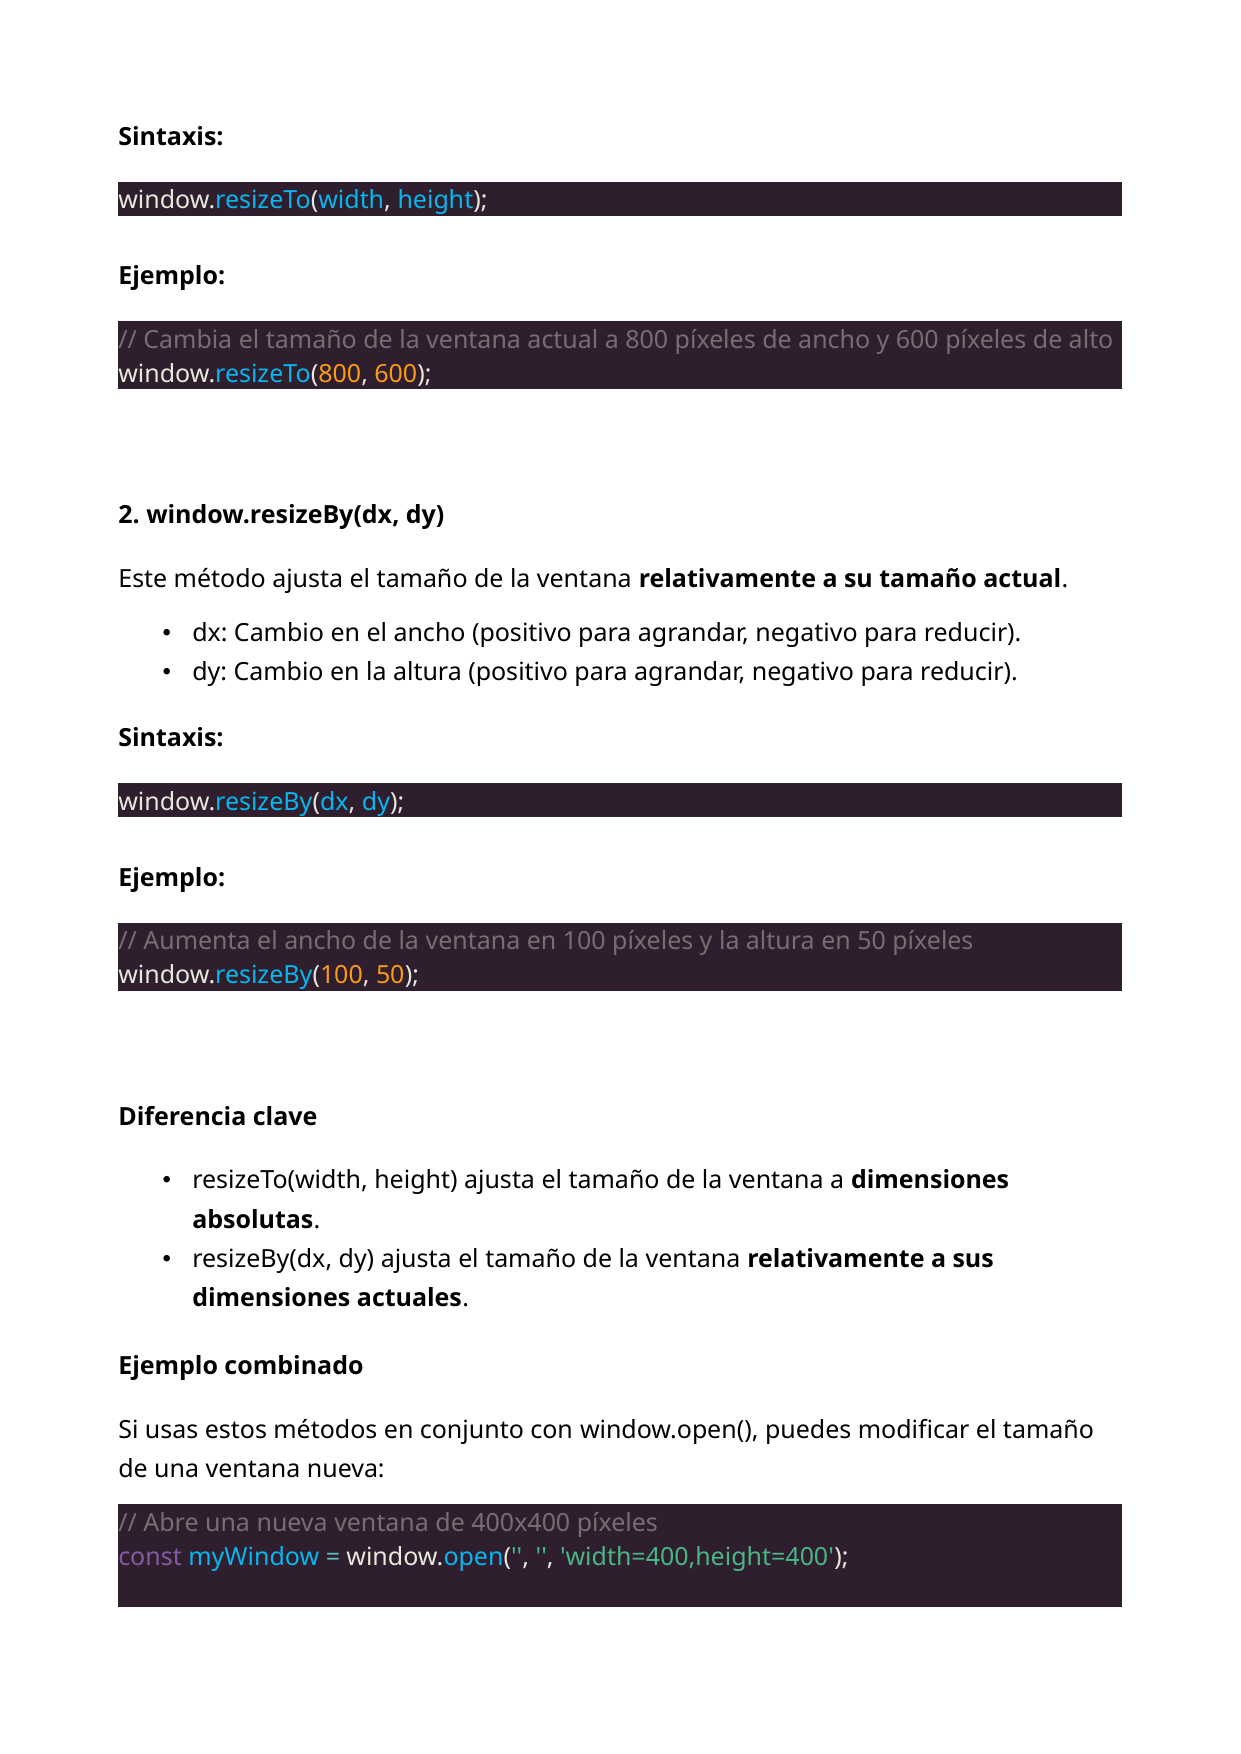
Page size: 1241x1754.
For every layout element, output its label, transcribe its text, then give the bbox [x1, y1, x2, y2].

text window.resizeBy(dx, dy); [118, 783, 1122, 817]
subtitle 2. window.resizeBy(dx, dy) [118, 497, 1122, 531]
text const myWindow = window.open('', '', 'width=400,height=400'); [118, 1538, 1122, 1572]
text // Abre una nueva ventana de 400x400 píxeles [118, 1504, 1122, 1538]
subtitle Sintaxis: [118, 720, 1122, 754]
subtitle Diferencia clave [118, 1098, 1122, 1133]
subtitle Ejemplo: [118, 258, 1122, 292]
list dy: Cambio en la altura (positivo para agrandar, negativo para reducir). [162, 653, 1122, 687]
subtitle Ejemplo: [118, 859, 1122, 893]
subtitle Ejemplo combinado [118, 1348, 1122, 1382]
text Si usas estos métodos en conjunto con window.open(), puedes modificar el tamaño de una ventana nueva: [118, 1411, 1122, 1485]
list dx: Cambio en el ancho (positivo para agrandar, negativo para reducir). [162, 614, 1122, 648]
subtitle Sintaxis: [118, 118, 1122, 152]
text window.resizeBy(100, 50); [118, 957, 1122, 991]
text Este método ajusta el tamaño de la ventana relativamente a su tamaño actual. [118, 561, 1122, 594]
text // Cambia el tamaño de la ventana actual a 800 píxeles de ancho y 600 píxeles de alto [118, 321, 1122, 355]
text window.resizeTo(800, 600); [118, 355, 1122, 389]
text window.resizeTo(width, height); [118, 182, 1122, 216]
list resizeTo(width, height) ajusta el tamaño de la ventana a dimensiones absolutas. [162, 1162, 1122, 1235]
text // Aumenta el ancho de la ventana en 100 píxeles y la altura en 50 píxeles [118, 923, 1122, 957]
list resizeBy(dx, dy) ajusta el tamaño de la ventana relativamente a sus dimensiones actuales. [162, 1240, 1122, 1314]
